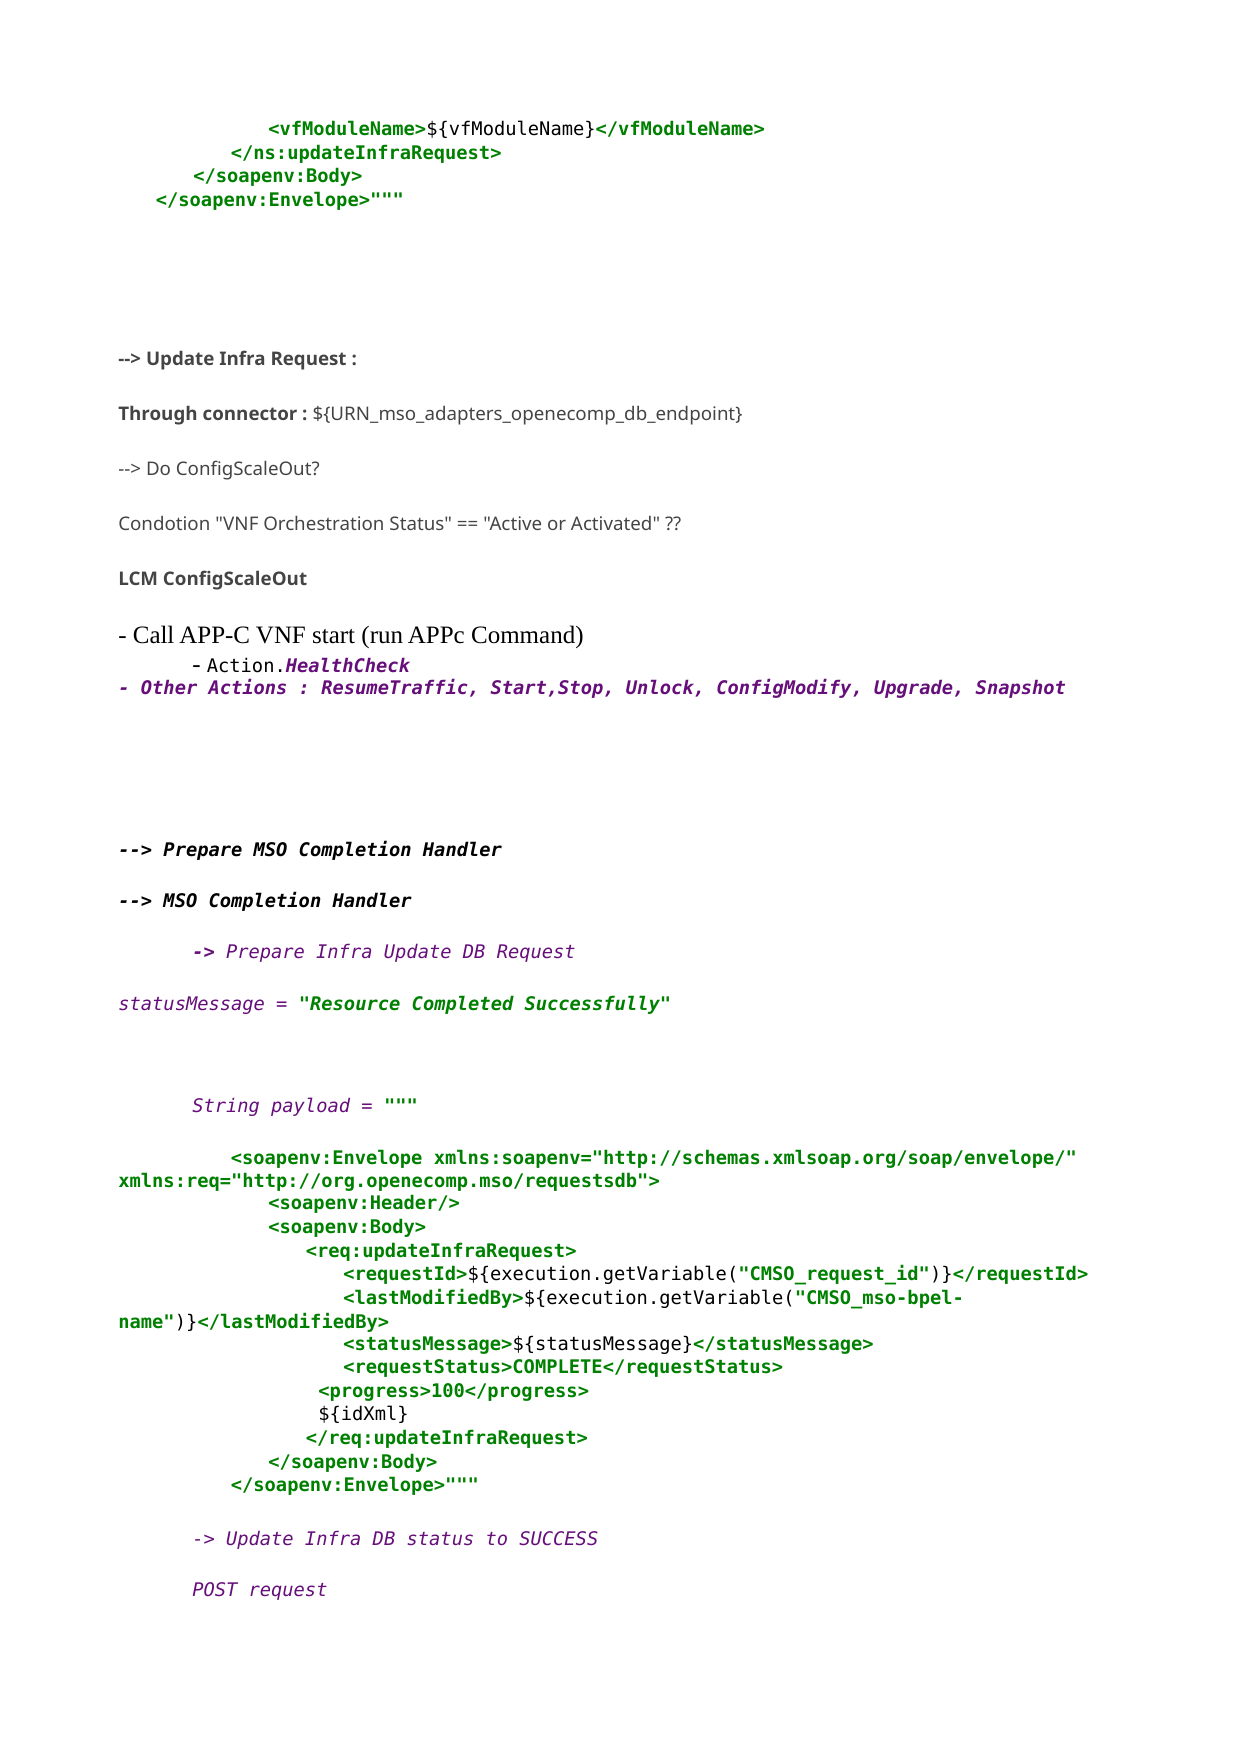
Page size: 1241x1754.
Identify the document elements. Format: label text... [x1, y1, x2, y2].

text <progress>100</progress> [118, 1380, 1122, 1403]
text </soapenv:Envelope>""" [118, 189, 1122, 213]
text statusMessage = "Resource Completed Successfully" [118, 993, 1122, 1015]
text Condotion "VNF Orchestration Status" == "Active or Activated" ?? [118, 510, 1122, 535]
text </soapenv:Body> [118, 1451, 1122, 1474]
text </ns:updateInfraRequest> [118, 142, 1122, 165]
text <vfModuleName>${vfModuleName}</vfModuleName> [118, 118, 1122, 142]
text - Call APP-C VNF start (run APPc Command) [118, 620, 1122, 649]
text LCM ConfigScaleOut [118, 565, 1122, 590]
text --> Prepare MSO Completion Handler [118, 839, 1122, 861]
text --> Do ConfigScaleOut? [118, 455, 1122, 480]
text <statusMessage>${statusMessage}</statusMessage> [118, 1332, 1122, 1356]
text <requestStatus>COMPLETE</requestStatus> [118, 1356, 1122, 1380]
text -> Update Infra DB status to SUCCESS [118, 1527, 1122, 1549]
text <requestId>${execution.getVariable("CMSO_request_id")}</requestId> [118, 1263, 1122, 1287]
text </soapenv:Envelope>""" [118, 1474, 1122, 1498]
text - Action.HealthCheck [118, 649, 1122, 677]
text String payload = """ [118, 1096, 1122, 1117]
text </req:updateInfraRequest> [118, 1427, 1122, 1451]
text --> MSO Completion Handler [118, 890, 1122, 912]
text POST request [118, 1579, 1122, 1601]
text -> Prepare Infra Update DB Request [118, 941, 1122, 963]
text <req:updateInfraRequest> [118, 1240, 1122, 1263]
text <soapenv:Body> [118, 1216, 1122, 1240]
text - Other Actions : ResumeTraffic, Start,Stop, Unlock, ConfigModify, Upgrade, Snapshot [118, 677, 1122, 699]
text <soapenv:Envelope xmlns:soapenv="http://schemas.xmlsoap.org/soap/envelope/" xmlns:req="http://org.openecomp.mso/requestsdb"> [118, 1147, 1122, 1192]
text </soapenv:Body> [118, 165, 1122, 189]
text --> Update Infra Request : [118, 345, 1122, 370]
text <lastModifiedBy>${execution.getVariable("CMSO_mso-bpel-name")}</lastModifiedBy> [118, 1287, 1122, 1332]
text ${idXml} [118, 1403, 1122, 1427]
text <soapenv:Header/> [118, 1192, 1122, 1216]
text Through connector : ${URN_mso_adapters_openecomp_db_endpoint} [118, 400, 1122, 425]
